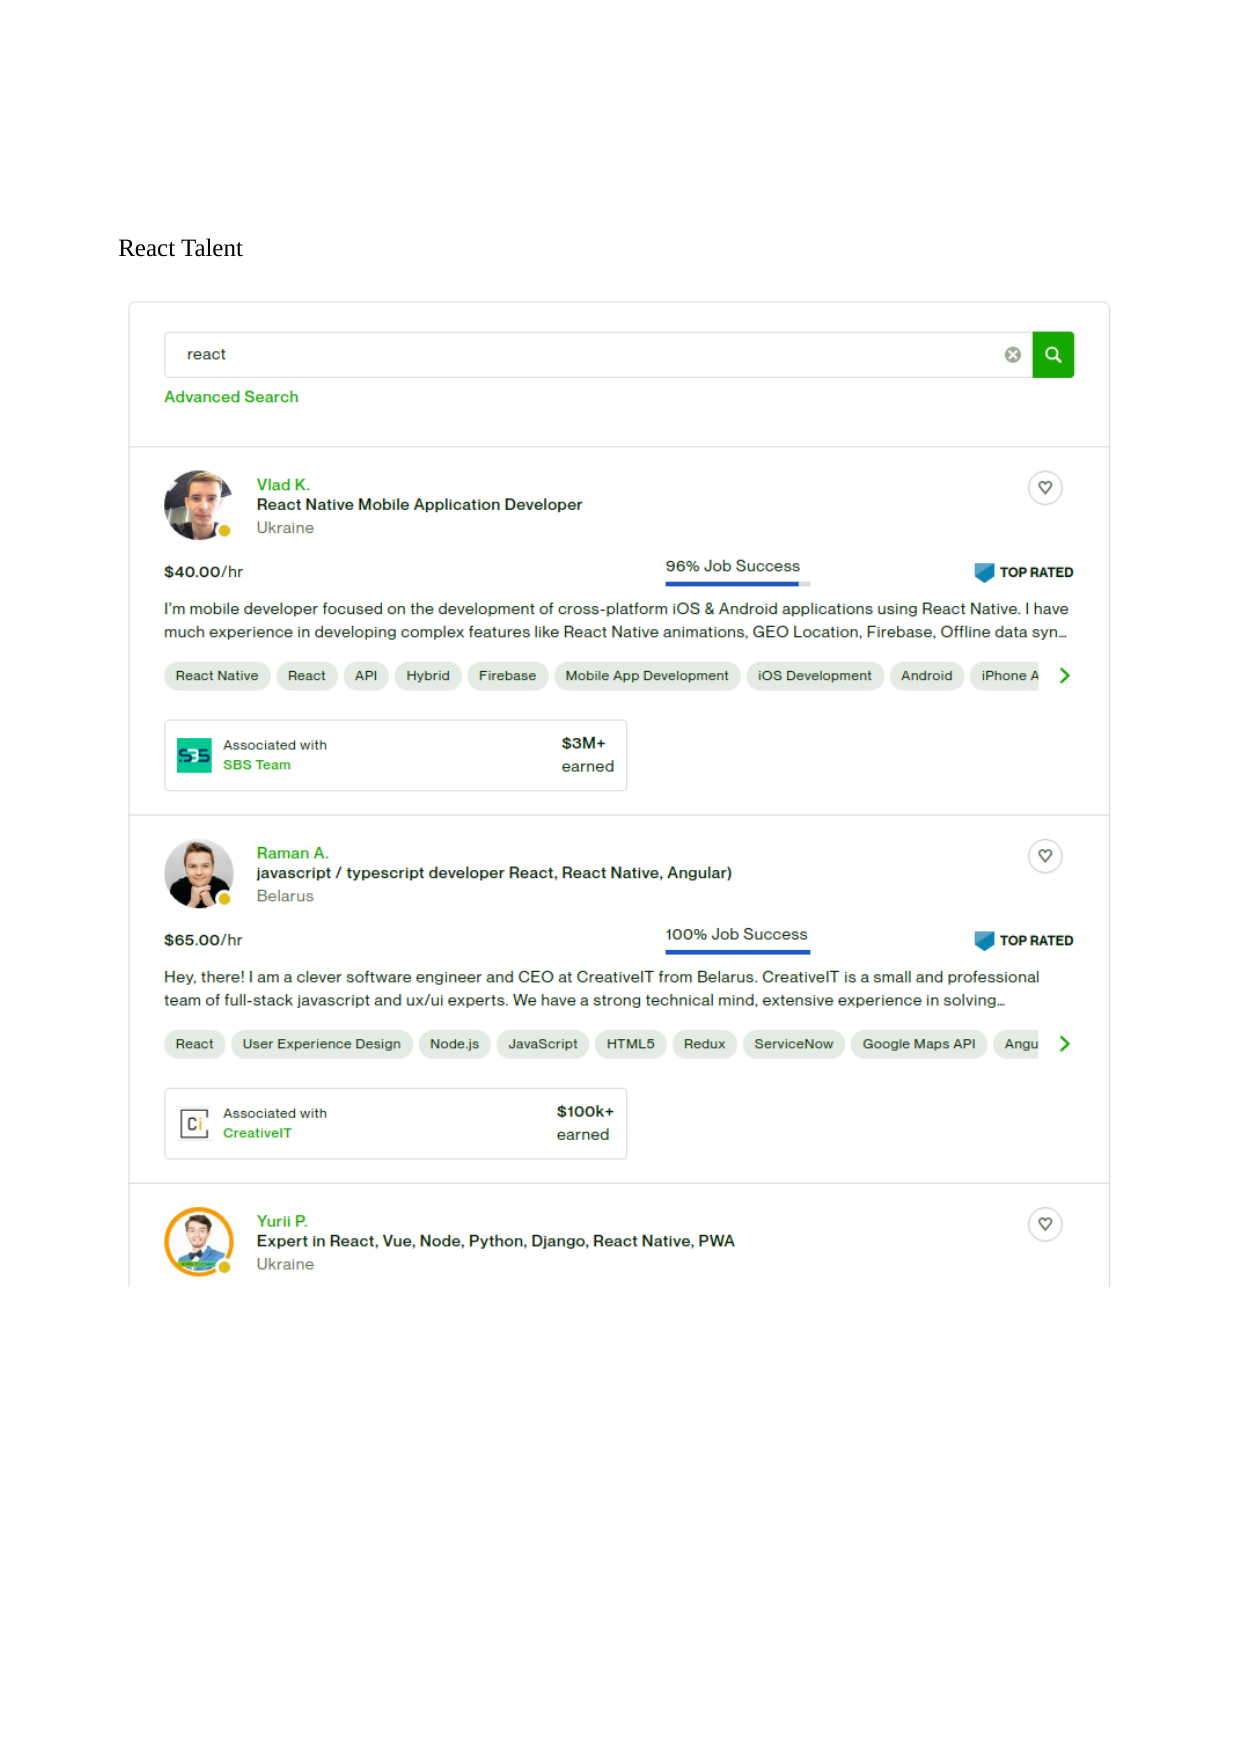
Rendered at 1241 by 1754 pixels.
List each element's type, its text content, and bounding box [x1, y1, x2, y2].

picture [118, 290, 1123, 1287]
text React Talent [118, 233, 1122, 262]
